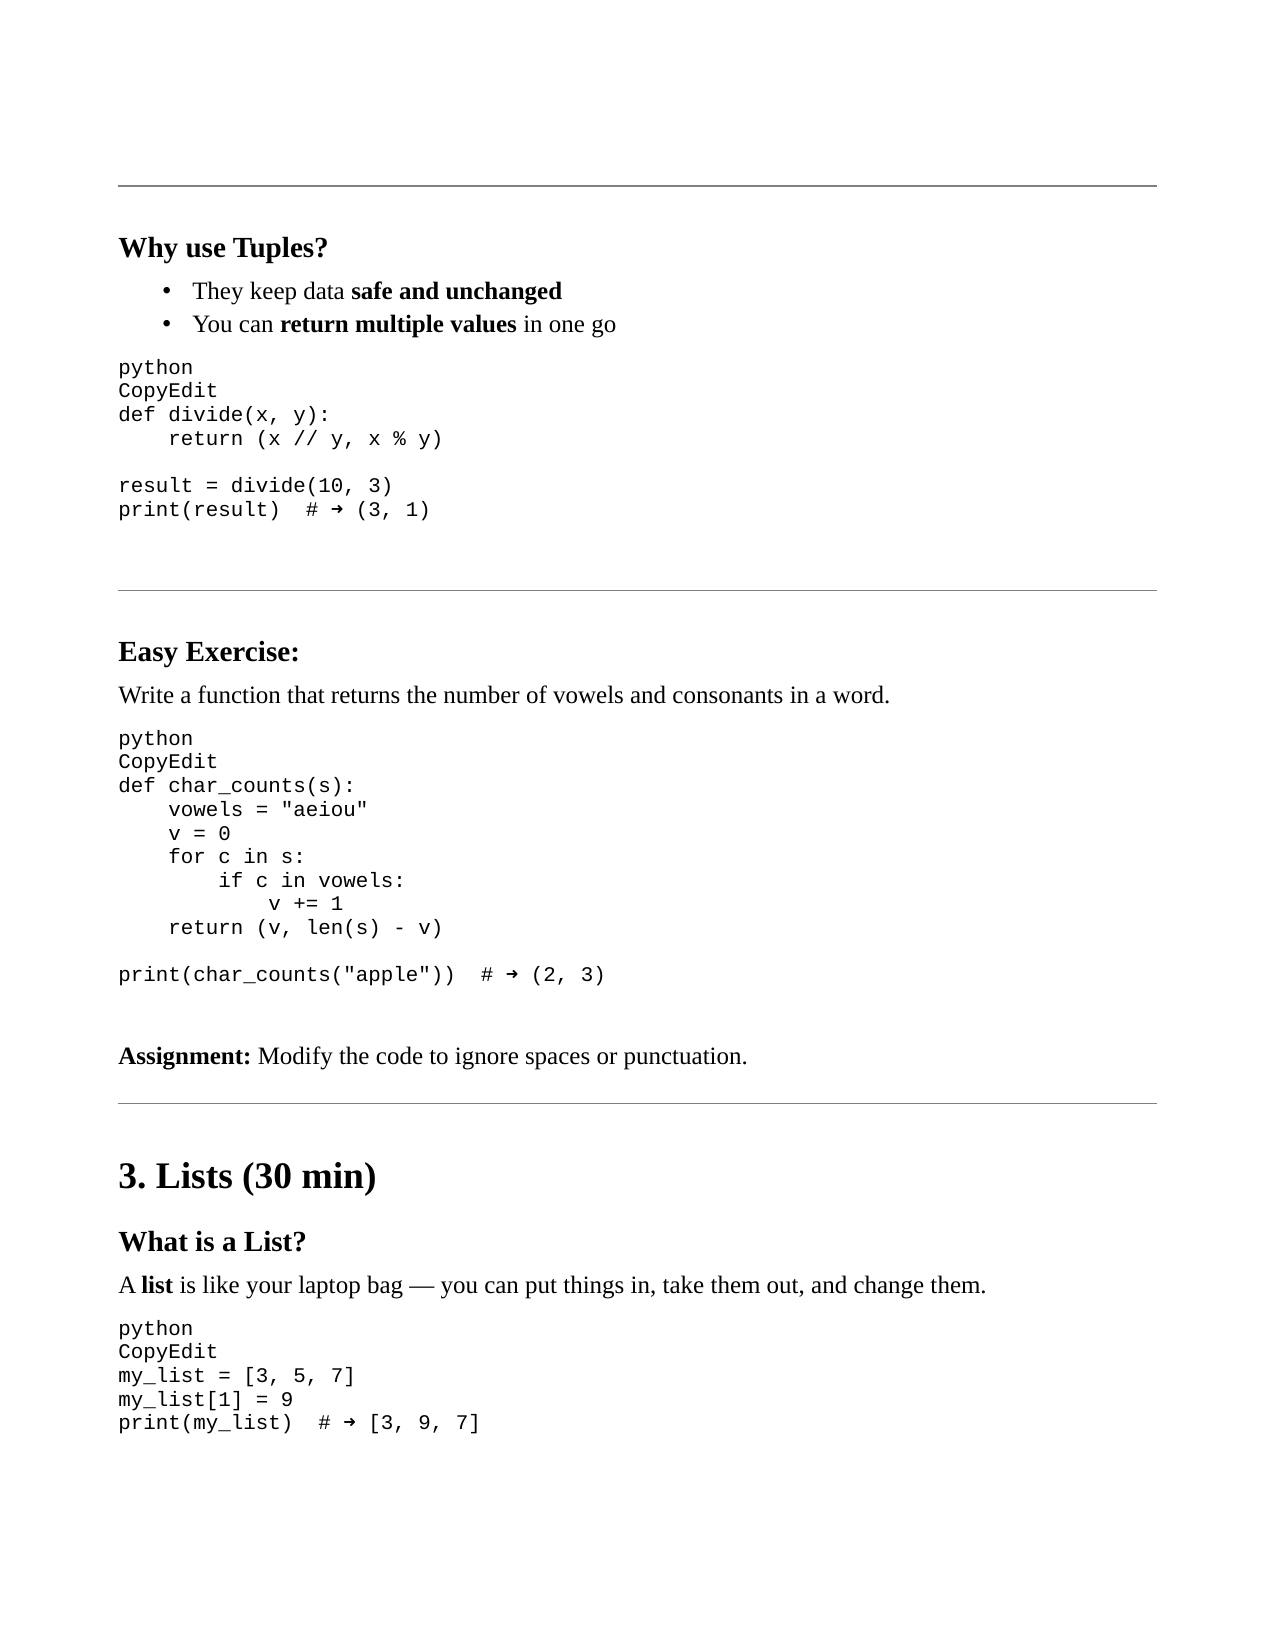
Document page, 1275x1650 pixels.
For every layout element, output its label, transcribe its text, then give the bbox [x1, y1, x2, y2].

text Assignment: Modify the code to ignore spaces or punctuation. [118, 1041, 1157, 1070]
text if c in vowels: [118, 870, 1157, 893]
subtitle What is a List? [118, 1224, 1157, 1258]
list They keep data safe and unchanged [162, 276, 1157, 305]
text v += 1 [118, 893, 1157, 917]
subtitle 3. Lists (30 min) [118, 1154, 1157, 1197]
text print(result) # ➜ (3, 1) [118, 499, 1157, 522]
text A list is like your laptop bag — you can put things in, take them out, and change them. [118, 1270, 1157, 1299]
text my_list = [3, 5, 7] [118, 1365, 1157, 1389]
subtitle Easy Exercise: [118, 634, 1157, 668]
text result = divide(10, 3) [118, 475, 1157, 499]
text python [118, 357, 1157, 380]
text for c in s: [118, 846, 1157, 870]
text CopyEdit [118, 752, 1157, 775]
text CopyEdit [118, 1341, 1157, 1365]
text print(my_list) # ➜ [3, 9, 7] [118, 1412, 1157, 1436]
subtitle Why use Tuples? [118, 230, 1157, 264]
text def divide(x, y): [118, 404, 1157, 428]
text python [118, 1318, 1157, 1341]
text vowels = "aeiou" [118, 799, 1157, 822]
text print(char_counts("apple")) # ➜ (2, 3) [118, 964, 1157, 988]
text Write a function that returns the number of vowels and consonants in a word. [118, 680, 1157, 709]
text return (x // y, x % y) [118, 428, 1157, 451]
text my_list[1] = 9 [118, 1389, 1157, 1412]
text def char_counts(s): [118, 775, 1157, 799]
text return (v, len(s) - v) [118, 917, 1157, 941]
text python [118, 728, 1157, 752]
text CopyEdit [118, 380, 1157, 404]
list You can return multiple values in one go [162, 309, 1157, 338]
text v = 0 [118, 822, 1157, 846]
